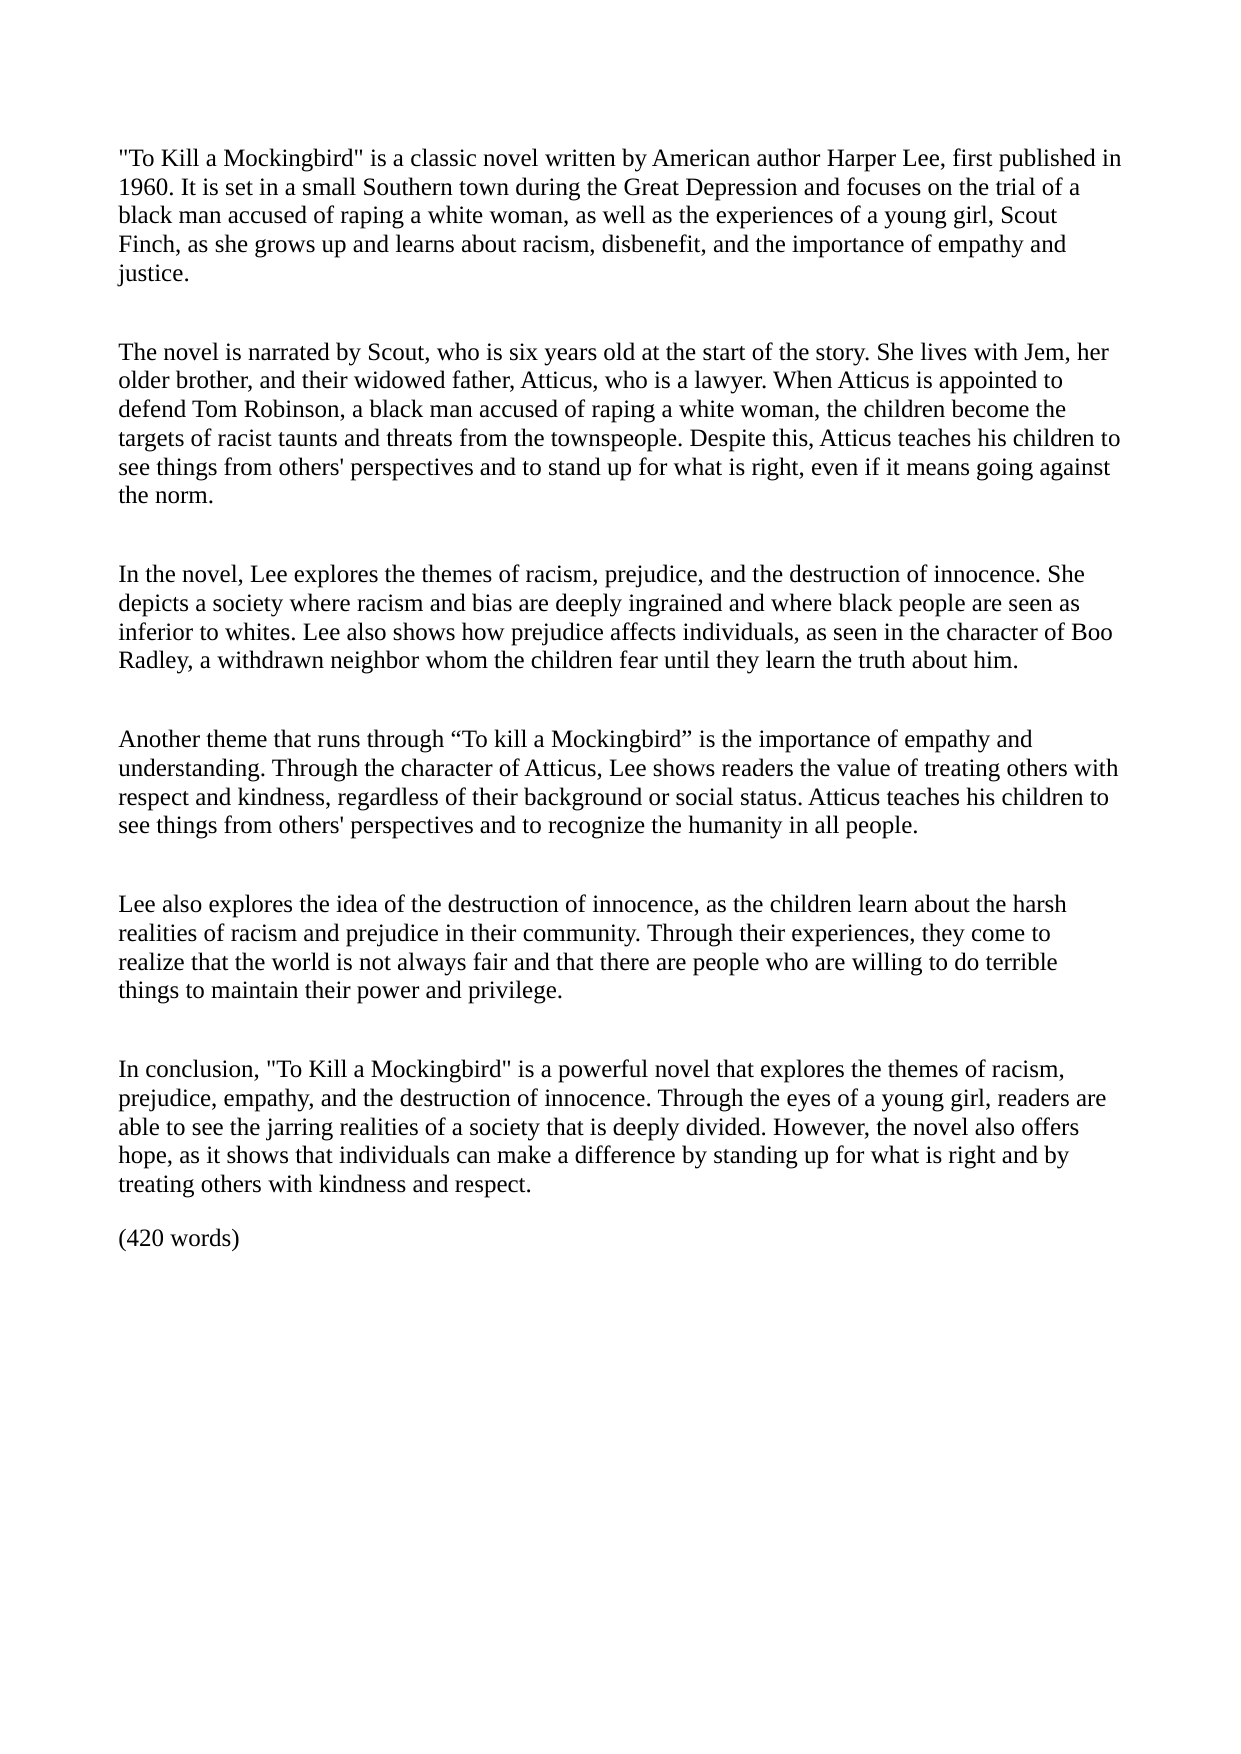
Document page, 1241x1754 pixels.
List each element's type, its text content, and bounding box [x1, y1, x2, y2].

text In conclusion, "To Kill a Mockingbird" is a powerful novel that explores the themes of racism, prejudice, empathy, and the destruction of innocence. Through the eyes of a young girl, readers are able to see the jarring realities of a society that is deeply divided. However, the novel also offers hope, as it shows that individuals can make a difference by standing up for what is right and by treating others with kindness and respect. [118, 1054, 1122, 1198]
text Lee also explores the idea of the destruction of innocence, as the children learn about the harsh realities of racism and prejudice in their community. Through their experiences, they come to realize that the world is not always fair and that there are people who are willing to do terrible things to maintain their power and privilege. [118, 889, 1122, 1004]
text "To Kill a Mockingbird" is a classic novel written by American author Harper Lee, first published in 1960. It is set in a small Southern town during the Great Depression and focuses on the trial of a black man accused of raping a white woman, as well as the experiences of a young girl, Scout Finch, as she grows up and learns about racism, disbenefit, and the importance of empathy and justice. [118, 143, 1122, 287]
text In the novel, Lee explores the themes of racism, prejudice, and the destruction of innocence. She depicts a society where racism and bias are deeply ingrained and where black people are seen as inferior to whites. Lee also shows how prejudice affects individuals, as seen in the character of Boo Radley, a withdrawn neighbor whom the children fear until they learn the truth about him. [118, 559, 1122, 674]
text The novel is narrated by Scout, who is six years old at the start of the story. She lives with Jem, her older brother, and their widowed father, Atticus, who is a lawyer. When Atticus is appointed to defend Tom Robinson, a black man accused of raping a white woman, the children become the targets of racist taunts and threats from the townspeople. Despite this, Atticus teaches his children to see things from others' perspectives and to stand up for what is right, even if it means going against the norm. [118, 337, 1122, 509]
text (420 words) [118, 1223, 1122, 1252]
text Another theme that runs through “To kill a Mockingbird” is the importance of empathy and understanding. Through the character of Atticus, Lee shows readers the value of treating others with respect and kindness, regardless of their background or social status. Atticus teaches his children to see things from others' perspectives and to recognize the humanity in all people. [118, 724, 1122, 839]
